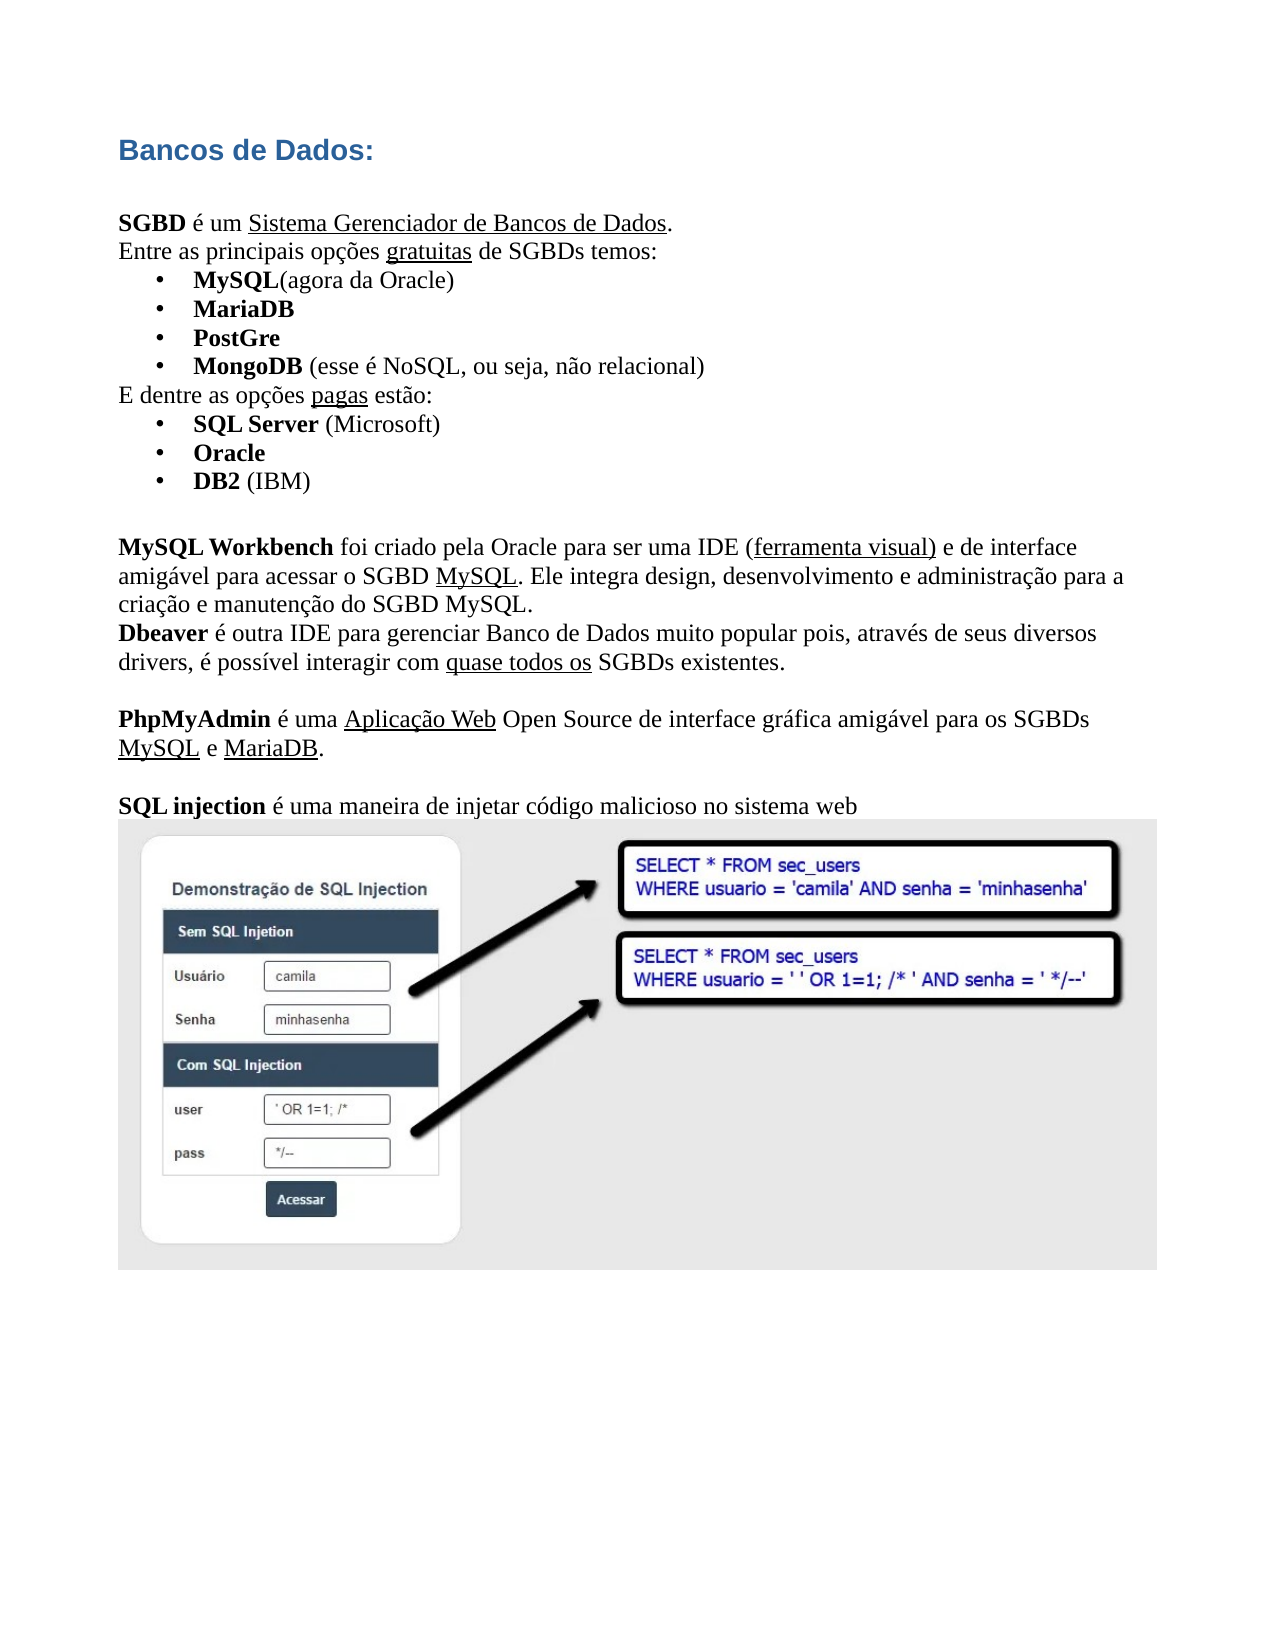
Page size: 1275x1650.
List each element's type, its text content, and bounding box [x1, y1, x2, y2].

text E dentre as opções pagas estão: [118, 380, 1157, 409]
list MySQL(agora da Oracle) [156, 265, 1157, 294]
text PhpMyAdmin é uma Aplicação Web Open Source de interface gráfica amigável para os SGBDs MySQL e MariaDB. [118, 704, 1157, 762]
text SGBD é um Sistema Gerenciador de Bancos de Dados. [118, 208, 1157, 236]
list SQL Server (Microsoft) [156, 409, 1157, 438]
text Entre as principais opções gratuitas de SGBDs temos: [118, 236, 1157, 265]
text Dbeaver é outra IDE para gerenciar Banco de Dados muito popular pois, através de seus diversos drivers, é possível interagir com quase todos os SGBDs existentes. [118, 618, 1157, 676]
list Oracle [156, 438, 1157, 466]
list PostGre [156, 323, 1157, 351]
list MongoDB (esse é NoSQL, ou seja, não relacional) [156, 351, 1157, 380]
picture [118, 819, 1157, 1270]
text MySQL Workbench foi criado pela Oracle para ser uma IDE (ferramenta visual) e de interface amigável para acessar o SGBD MySQL. Ele integra design, desenvolvimento e administração para a criação e manutenção do SGBD MySQL. [118, 532, 1157, 618]
list MariaDB [156, 294, 1157, 323]
subtitle Bancos de Dados: [118, 133, 1157, 166]
text SQL injection é uma maneira de injetar código malicioso no sistema web [118, 791, 1157, 819]
list DB2 (IBM) [156, 466, 1157, 495]
